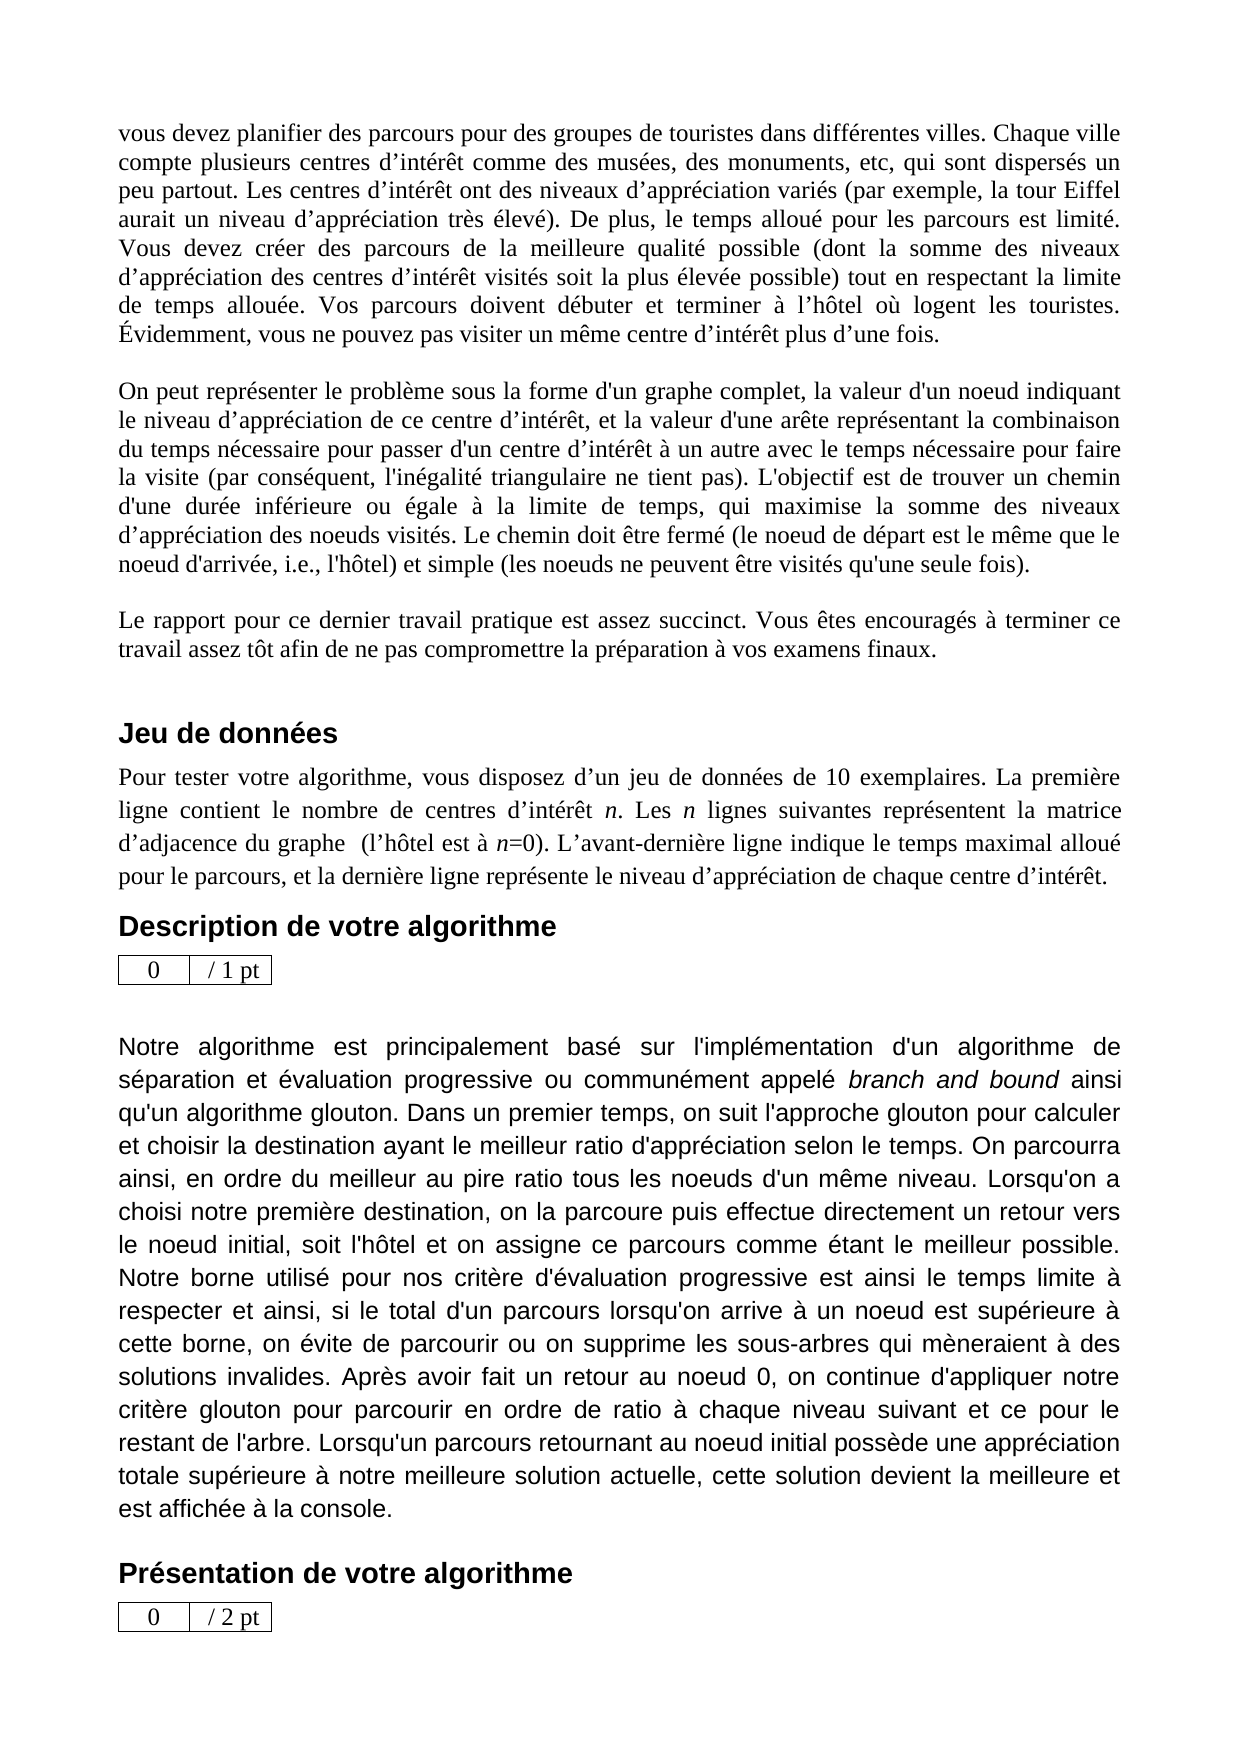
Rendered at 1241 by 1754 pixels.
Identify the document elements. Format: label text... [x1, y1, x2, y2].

text Notre algorithme est principalement basé sur l'implémentation d'un algorithme de séparation et évaluation progressive ou communément appelé branch and bound ainsi qu'un algorithme glouton. Dans un premier temps, on suit l'approche glouton pour calculer et choisir la destination ayant le meilleur ratio d'appréciation selon le temps. On parcourra ainsi, en ordre du meilleur au pire ratio tous les noeuds d'un même niveau. Lorsqu'on a choisi notre première destination, on la parcoure puis effectue directement un retour vers le noeud initial, soit l'hôtel et on assigne ce parcours comme étant le meilleur possible. Notre borne utilisé pour nos critère d'évaluation progressive est ainsi le temps limite à respecter et ainsi, si le total d'un parcours lorsqu'on arrive à un noeud est supérieure à cette borne, on évite de parcourir ou on supprime les sous-arbres qui mèneraient à des solutions invalides. Après avoir fait un retour au noeud 0, on continue d'appliquer notre critère glouton pour parcourir en ordre de ratio à chaque niveau suivant et ce pour le restant de l'arbre. Lorsqu'un parcours retournant au noeud initial possède une appréciation totale supérieure à notre meilleure solution actuelle, cette solution devient la meilleure et est affichée à la console. [118, 1032, 1122, 1523]
text Jeu de données [118, 716, 1122, 749]
table_header / 1 pt [190, 956, 271, 984]
table_header 0 [119, 956, 189, 984]
text On peut représenter le problème sous la forme d'un graphe complet, la valeur d'un noeud indiquant le niveau d’appréciation de ce centre d’intérêt, et la valeur d'une arête représentant la combinaison du temps nécessaire pour passer d'un centre d’intérêt à un autre avec le temps nécessaire pour faire la visite (par conséquent, l'inégalité triangulaire ne tient pas). L'objectif est de trouver un chemin d'une durée inférieure ou égale à la limite de temps, qui maximise la somme des niveaux d’appréciation des noeuds visités. Le chemin doit être fermé (le noeud de départ est le même que le noeud d'arrivée, i.e., l'hôtel) et simple (les noeuds ne peuvent être visités qu'une seule fois). [118, 376, 1122, 577]
text Pour tester votre algorithme, vous disposez d’un jeu de données de 10 exemplaires. La première ligne contient le nombre de centres d’intérêt n. Les n lignes suivantes représentent la matrice d’adjacence du graphe (l’hôtel est à n=0). L’avant-dernière ligne indique le temps maximal alloué pour le parcours, et la dernière ligne représente le niveau d’appréciation de chaque centre d’intérêt. [118, 762, 1122, 890]
text Présentation de votre algorithme [118, 1556, 1122, 1590]
text Le rapport pour ce dernier travail pratique est assez succinct. Vous êtes encouragés à terminer ce travail assez tôt afin de ne pas compromettre la préparation à vos examens finaux. [118, 605, 1122, 663]
table_header 0 [119, 1603, 189, 1631]
text vous devez planifier des parcours pour des groupes de touristes dans différentes villes. Chaque ville compte plusieurs centres d’intérêt comme des musées, des monuments, etc, qui sont dispersés un peu partout. Les centres d’intérêt ont des niveaux d’appréciation variés (par exemple, la tour Eiffel aurait un niveau d’appréciation très élevé). De plus, le temps alloué pour les parcours est limité. Vous devez créer des parcours de la meilleure qualité possible (dont la somme des niveaux d’appréciation des centres d’intérêt visités soit la plus élevée possible) tout en respectant la limite de temps allouée. Vos parcours doivent débuter et terminer à l’hôtel où logent les touristes. Évidemment, vous ne pouvez pas visiter un même centre d’intérêt plus d’une fois. [118, 118, 1122, 348]
table_header / 2 pt [190, 1603, 271, 1631]
text Description de votre algorithme [118, 909, 1122, 942]
